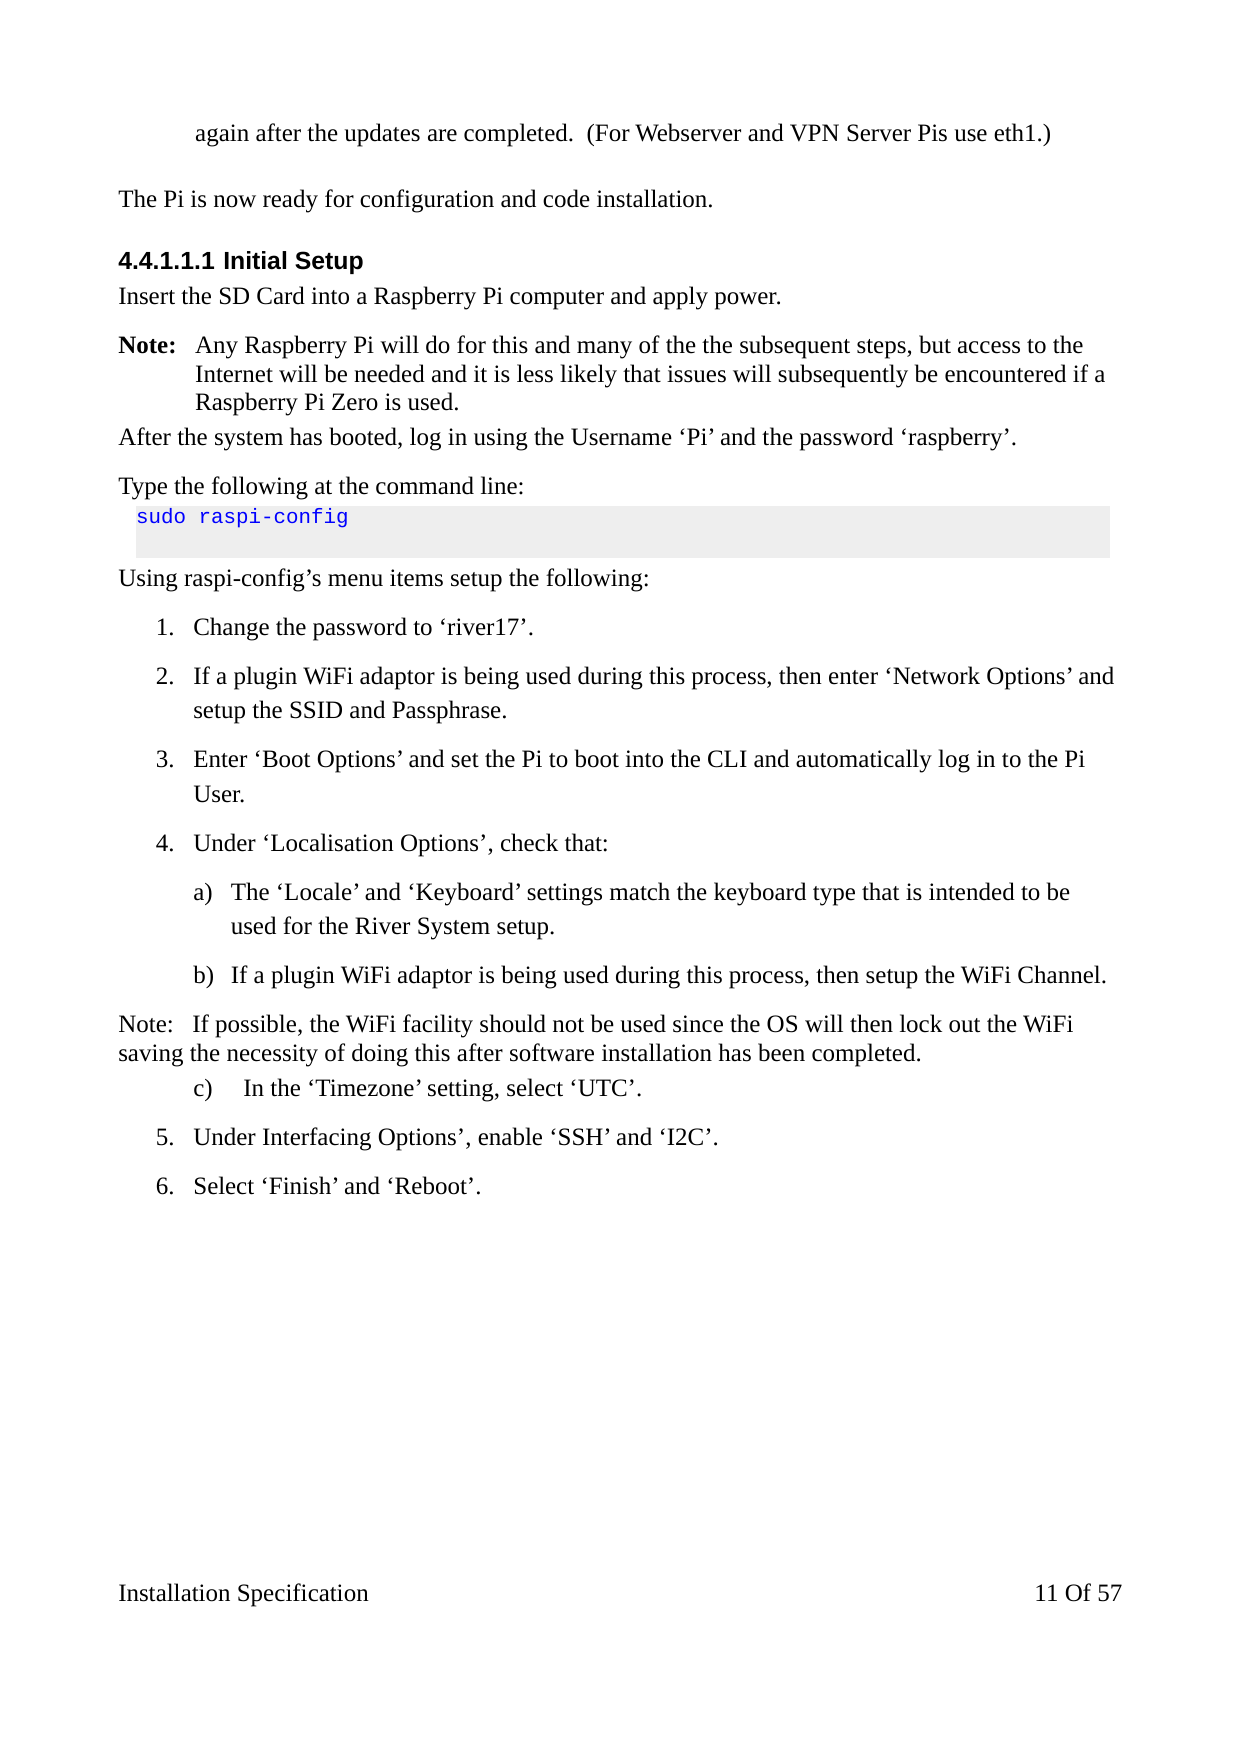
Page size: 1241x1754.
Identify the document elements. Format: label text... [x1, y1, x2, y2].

list If a plugin WiFi adaptor is being used during this process, then setup the WiFi Channel. [193, 960, 1122, 989]
list In the ‘Timezone’ setting, select ‘UTC’. [193, 1073, 1122, 1102]
text sudo raspi-config [136, 506, 1110, 529]
text again after the updates are completed. (For Webserver and VPN Server Pis use eth1.) [118, 118, 1122, 147]
text Using raspi-config’s menu items setup the following: [118, 563, 1122, 591]
text Insert the SD Card into a Raspberry Pi computer and apply power. [118, 281, 1122, 310]
text Note: Any Raspberry Pi will do for this and many of the the subsequent steps, but access to the Internet will be needed and it is less likely that issues will subsequently be encountered if a Raspberry Pi Zero is used. [118, 330, 1122, 416]
subtitle Initial Setup [118, 246, 1122, 275]
list Enter ‘Boot Options’ and set the Pi to boot into the CLI and automatically log in to the Pi User. [156, 744, 1122, 807]
text Type the following at the command line: [118, 471, 1122, 500]
list Under ‘Localisation Options’, check that: [156, 828, 1122, 857]
list The ‘Locale’ and ‘Keyboard’ settings match the keyboard type that is intended to be used for the River System setup. [193, 877, 1122, 940]
text After the system has booted, log in using the Username ‘Pi’ and the password ‘raspberry’. [118, 422, 1122, 451]
list Under Interfacing Options’, enable ‘SSH’ and ‘I2C’. [156, 1122, 1122, 1151]
list Select ‘Finish’ and ‘Reboot’. [156, 1171, 1122, 1200]
text The Pi is now ready for configuration and code installation. [118, 184, 1122, 213]
list If a plugin WiFi adaptor is being used during this process, then enter ‘Network Options’ and setup the SSID and Passphrase. [156, 661, 1122, 724]
list Note: If possible, the WiFi facility should not be used since the OS will then lock out the WiFi saving the necessity of doing this after software installation has been completed. [118, 1009, 1122, 1067]
list Change the password to ‘river17’. [156, 612, 1122, 640]
